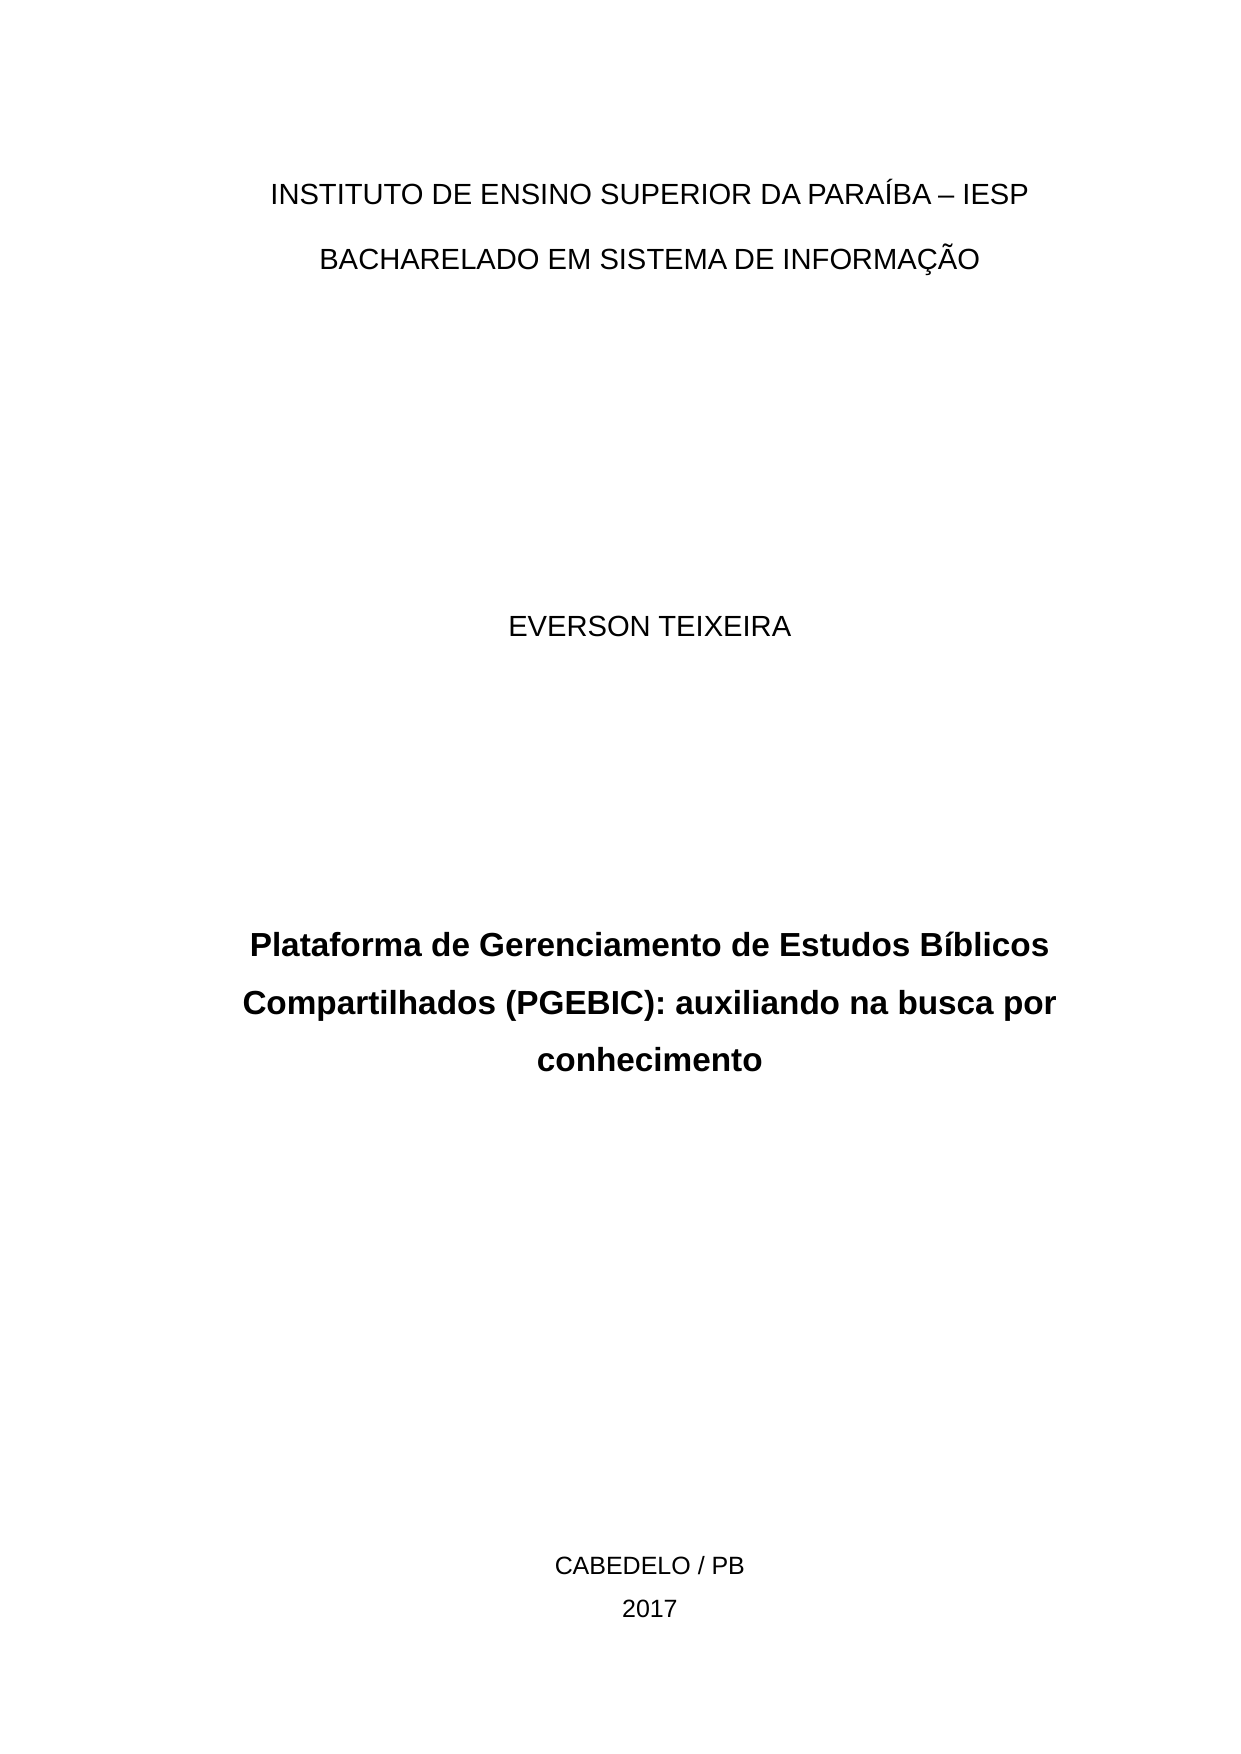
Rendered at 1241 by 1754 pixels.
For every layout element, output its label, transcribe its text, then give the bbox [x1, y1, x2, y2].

text EVERSON TEIXEIRA [177, 609, 1122, 642]
text Plataforma de Gerenciamento de Estudos Bíblicos Compartilhados (PGEBIC): auxiliando na busca por conhecimento [177, 925, 1122, 1079]
text INSTITUTO DE ENSINO SUPERIOR DA PARAÍBA – IESP [177, 177, 1122, 211]
text BACHARELADO EM SISTEMA DE INFORMAÇÃO [177, 242, 1122, 276]
text CABEDELO / PB [177, 1551, 1122, 1579]
text 2017 [177, 1594, 1122, 1623]
